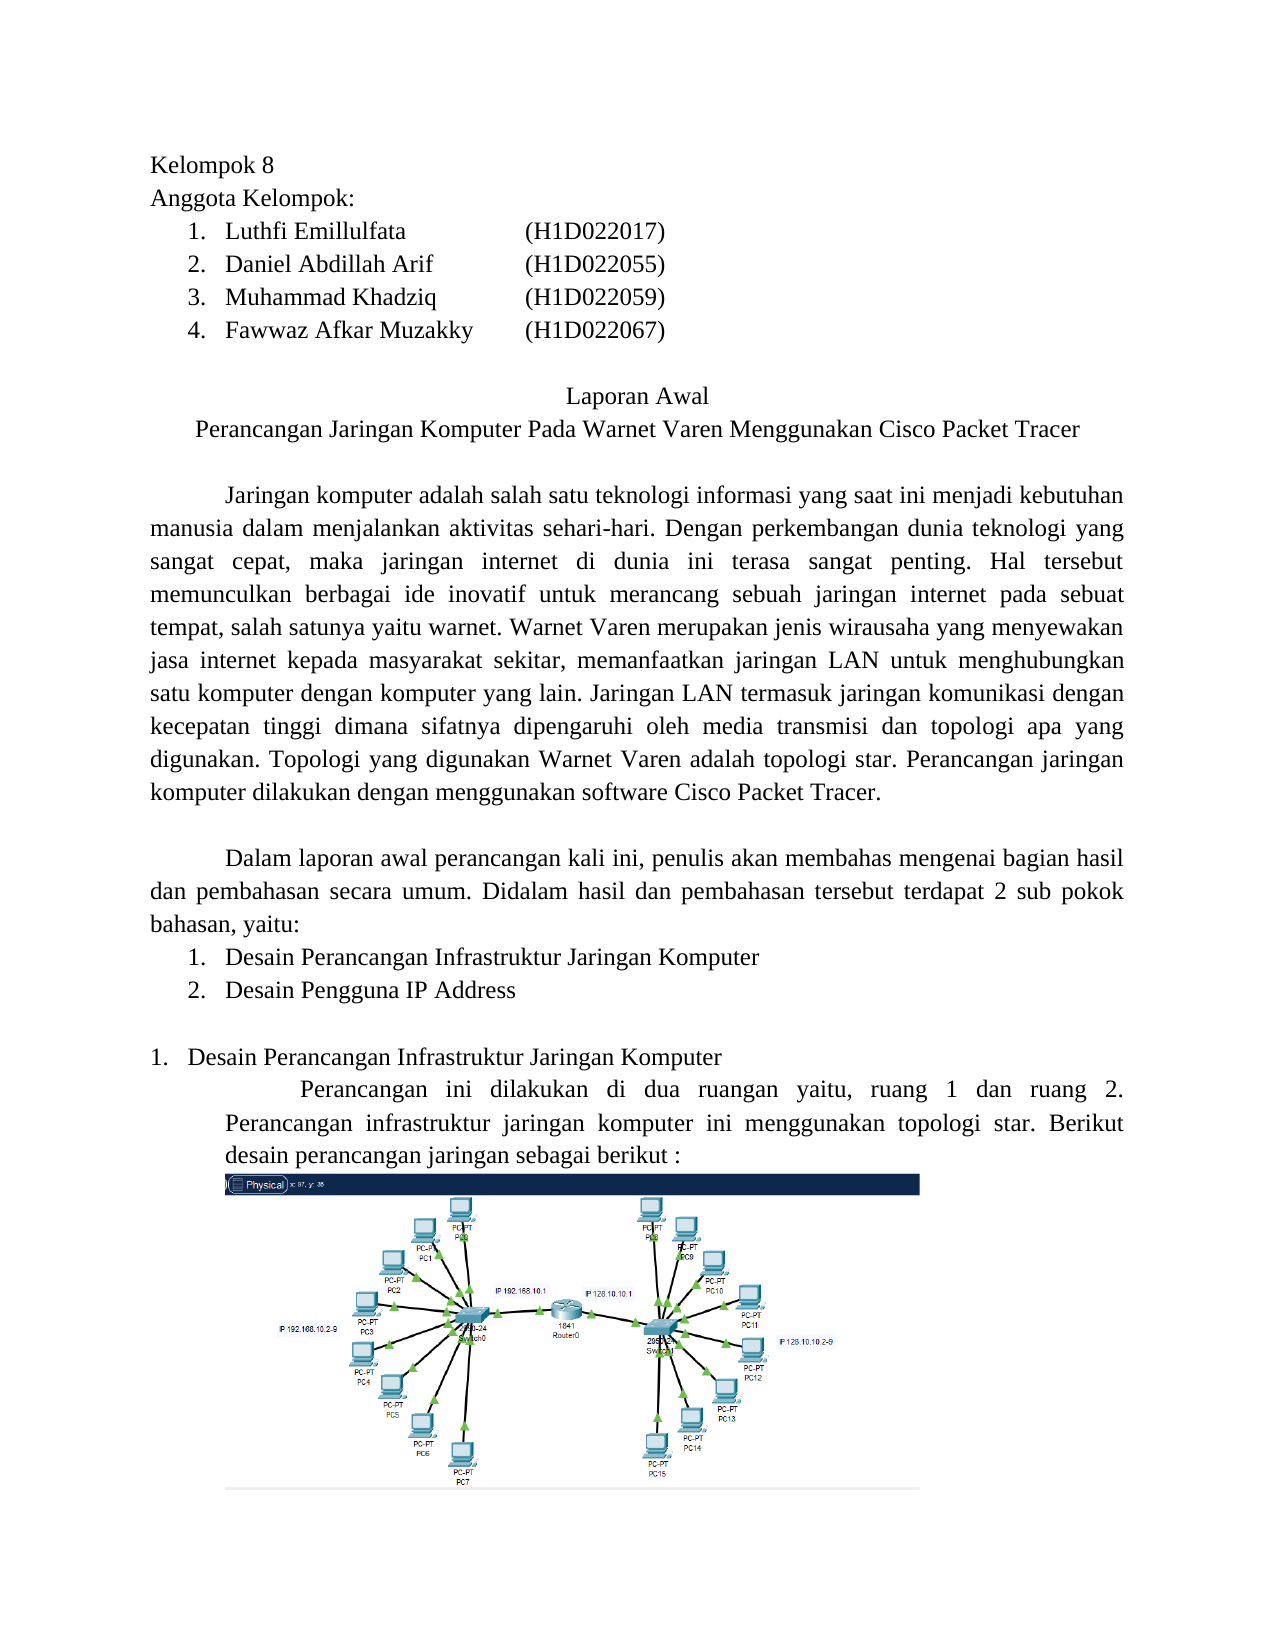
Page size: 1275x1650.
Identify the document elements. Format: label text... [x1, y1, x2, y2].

list Desain Perancangan Infrastruktur Jaringan Komputer [150, 1042, 1125, 1070]
list Fawwaz Afkar Muzakky (H1D022067) [187, 315, 1125, 344]
list Desain Perancangan Infrastruktur Jaringan Komputer [187, 942, 1125, 971]
picture [225, 1173, 920, 1490]
text Perancangan Jaringan Komputer Pada Warnet Varen Menggunakan Cisco Packet Tracer [150, 414, 1125, 443]
list Daniel Abdillah Arif (H1D022055) [187, 249, 1125, 278]
list Luthfi Emillulfata (H1D022017) [187, 216, 1125, 245]
text Kelompok 8 [150, 150, 1125, 179]
text Anggota Kelompok: [150, 183, 1125, 212]
text Jaringan komputer adalah salah satu teknologi informasi yang saat ini menjadi kebutuhan manusia dalam menjalankan aktivitas sehari-hari. Dengan perkembangan dunia teknologi yang sangat cepat, maka jaringan internet di dunia ini terasa sangat penting. Hal tersebut memunculkan berbagai ide inovatif untuk merancang sebuah jaringan internet pada sebuat tempat, salah satunya yaitu warnet. Warnet Varen merupakan jenis wirausaha yang menyewakan jasa internet kepada masyarakat sekitar, memanfaatkan jaringan LAN untuk menghubungkan satu komputer dengan komputer yang lain. Jaringan LAN termasuk jaringan komunikasi dengan kecepatan tinggi dimana sifatnya dipengaruhi oleh media transmisi dan topologi apa yang digunakan. Topologi yang digunakan Warnet Varen adalah topologi star. Perancangan jaringan komputer dilakukan dengan menggunakan software Cisco Packet Tracer. [150, 480, 1125, 806]
text Dalam laporan awal perancangan kali ini, penulis akan membahas mengenai bagian hasil dan pembahasan secara umum. Didalam hasil dan pembahasan tersebut terdapat 2 sub pokok bahasan, yaitu: [150, 843, 1125, 938]
text Perancangan ini dilakukan di dua ruangan yaitu, ruang 1 dan ruang 2. Perancangan infrastruktur jaringan komputer ini menggunakan topologi star. Berikut desain perancangan jaringan sebagai berikut : [225, 1074, 1125, 1169]
list Desain Pengguna IP Address [187, 976, 1125, 1004]
list Muhammad Khadziq (H1D022059) [187, 282, 1125, 311]
text Laporan Awal [150, 381, 1125, 410]
